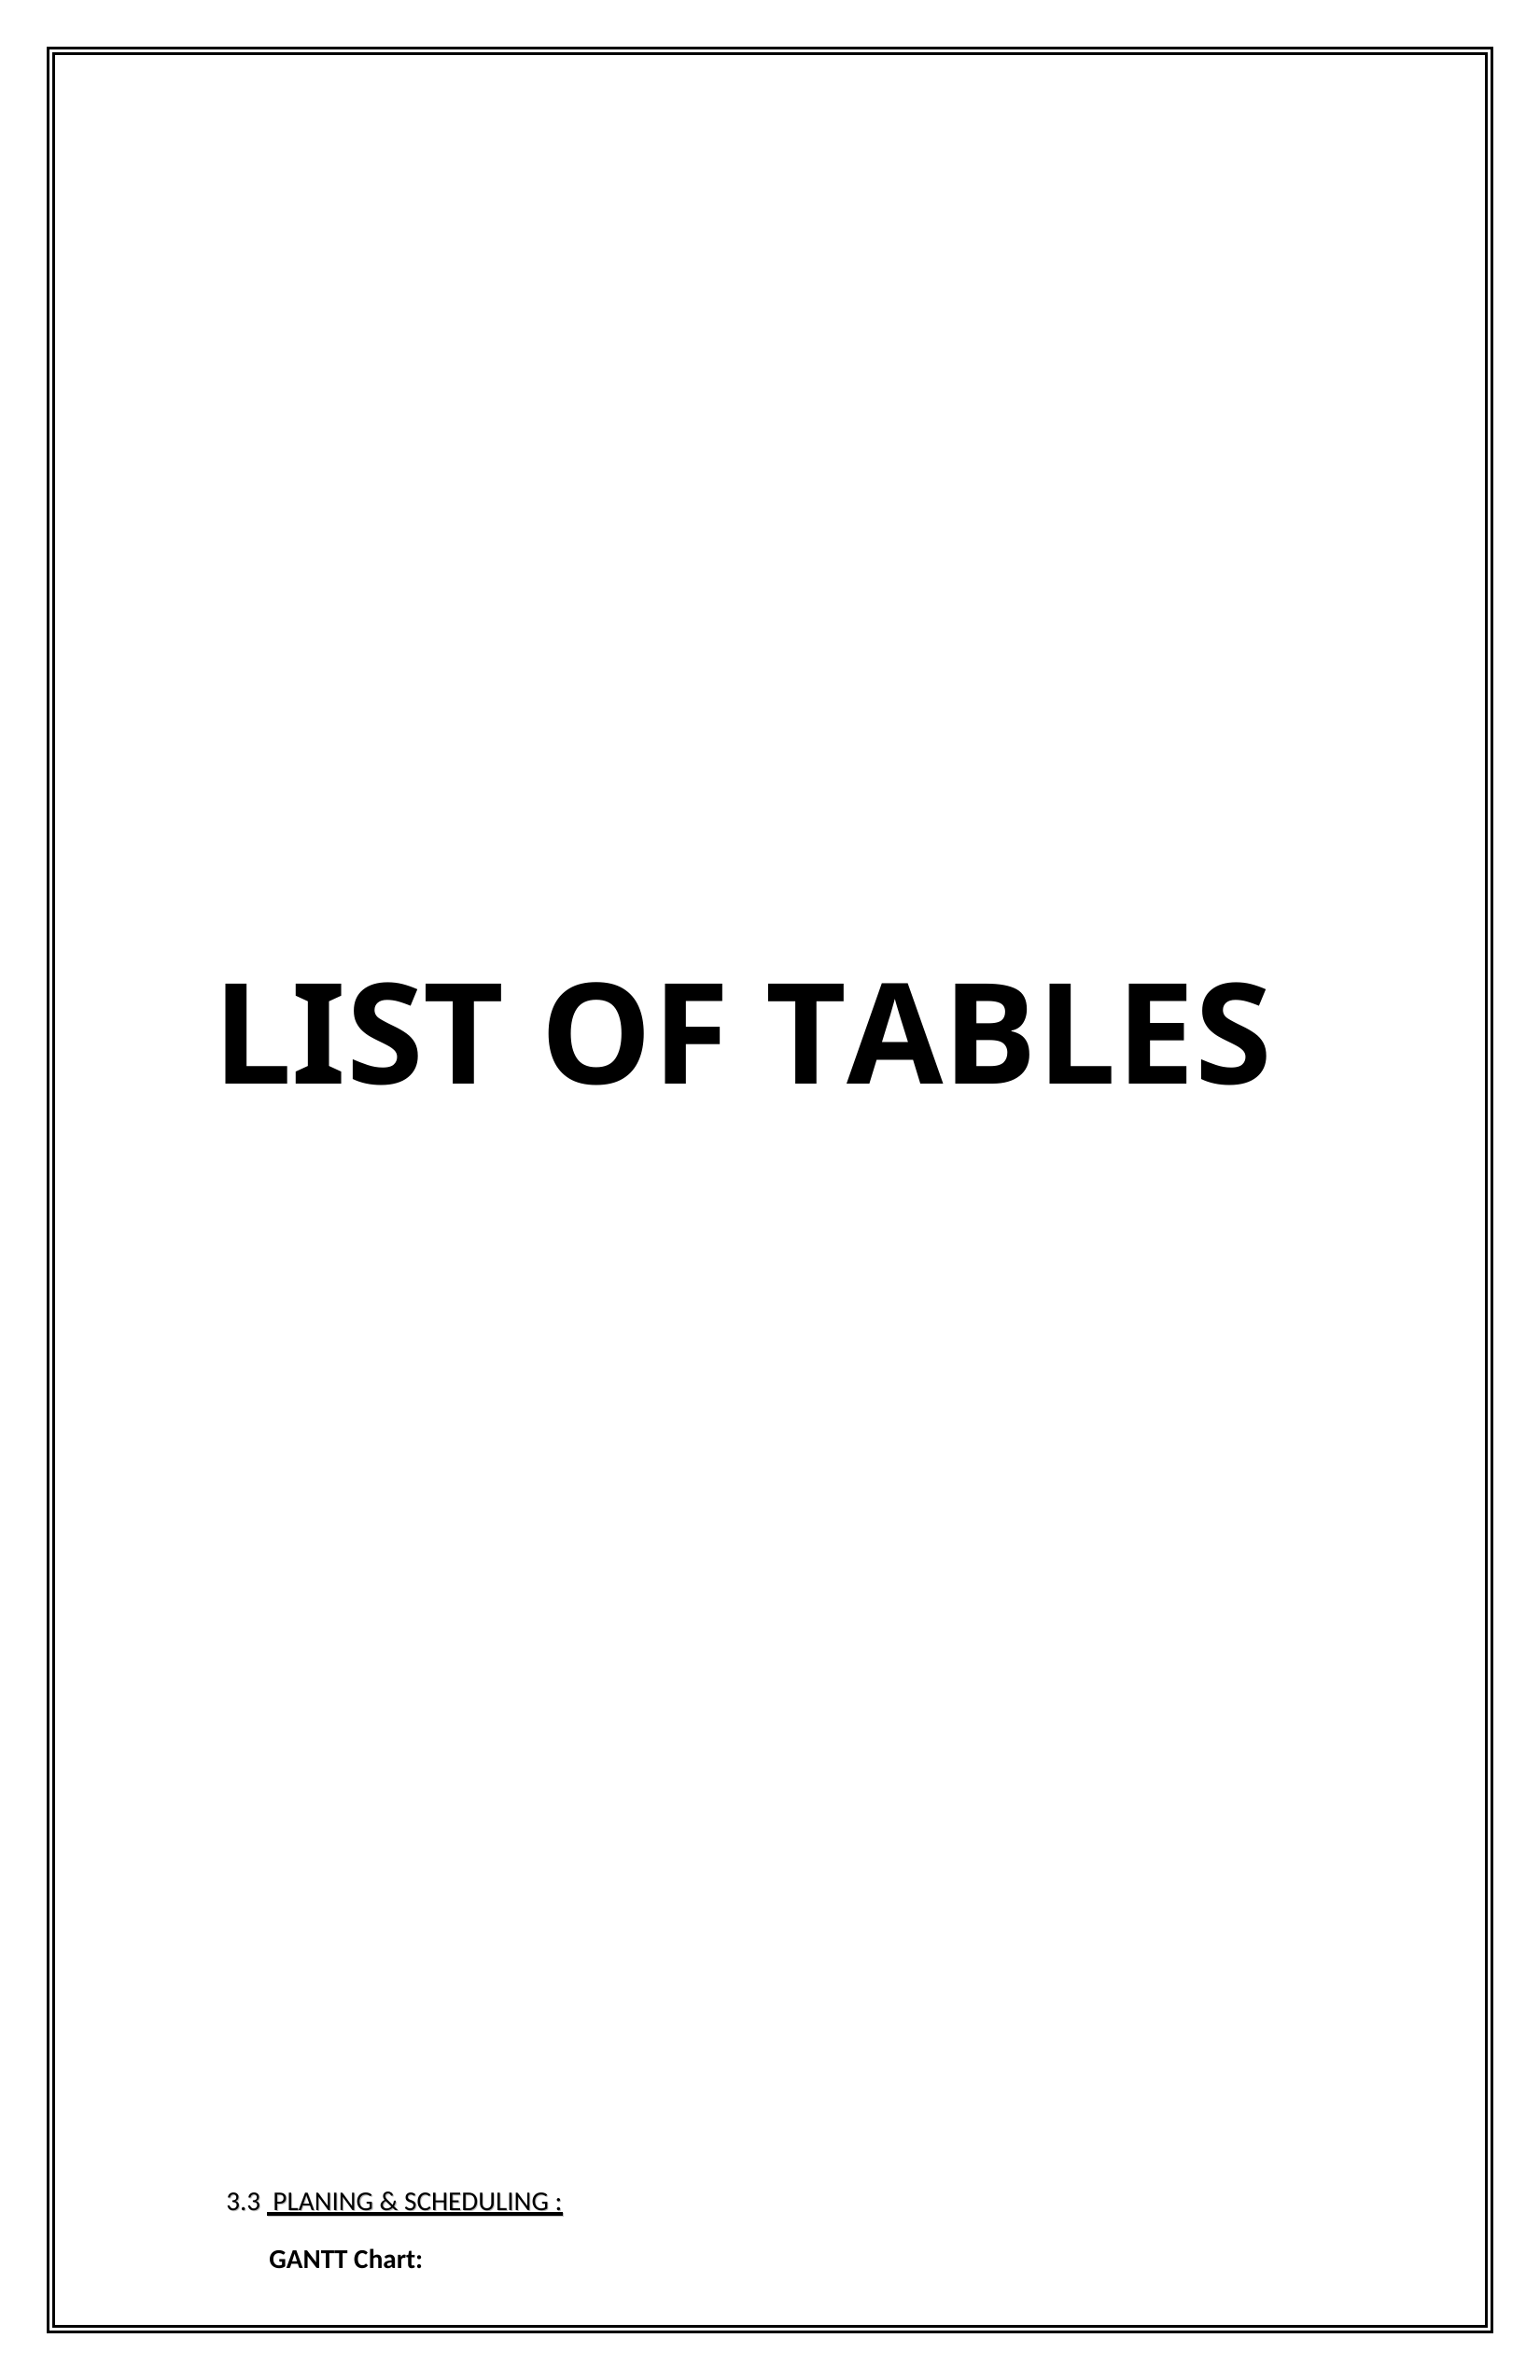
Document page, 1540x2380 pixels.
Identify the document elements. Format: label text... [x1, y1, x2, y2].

text GANTT Chart: [140, 2242, 1400, 2275]
text 3.3 PLANING & SCHEDULING : [140, 2184, 1400, 2217]
text LIST OF TABLES [140, 934, 1400, 1125]
